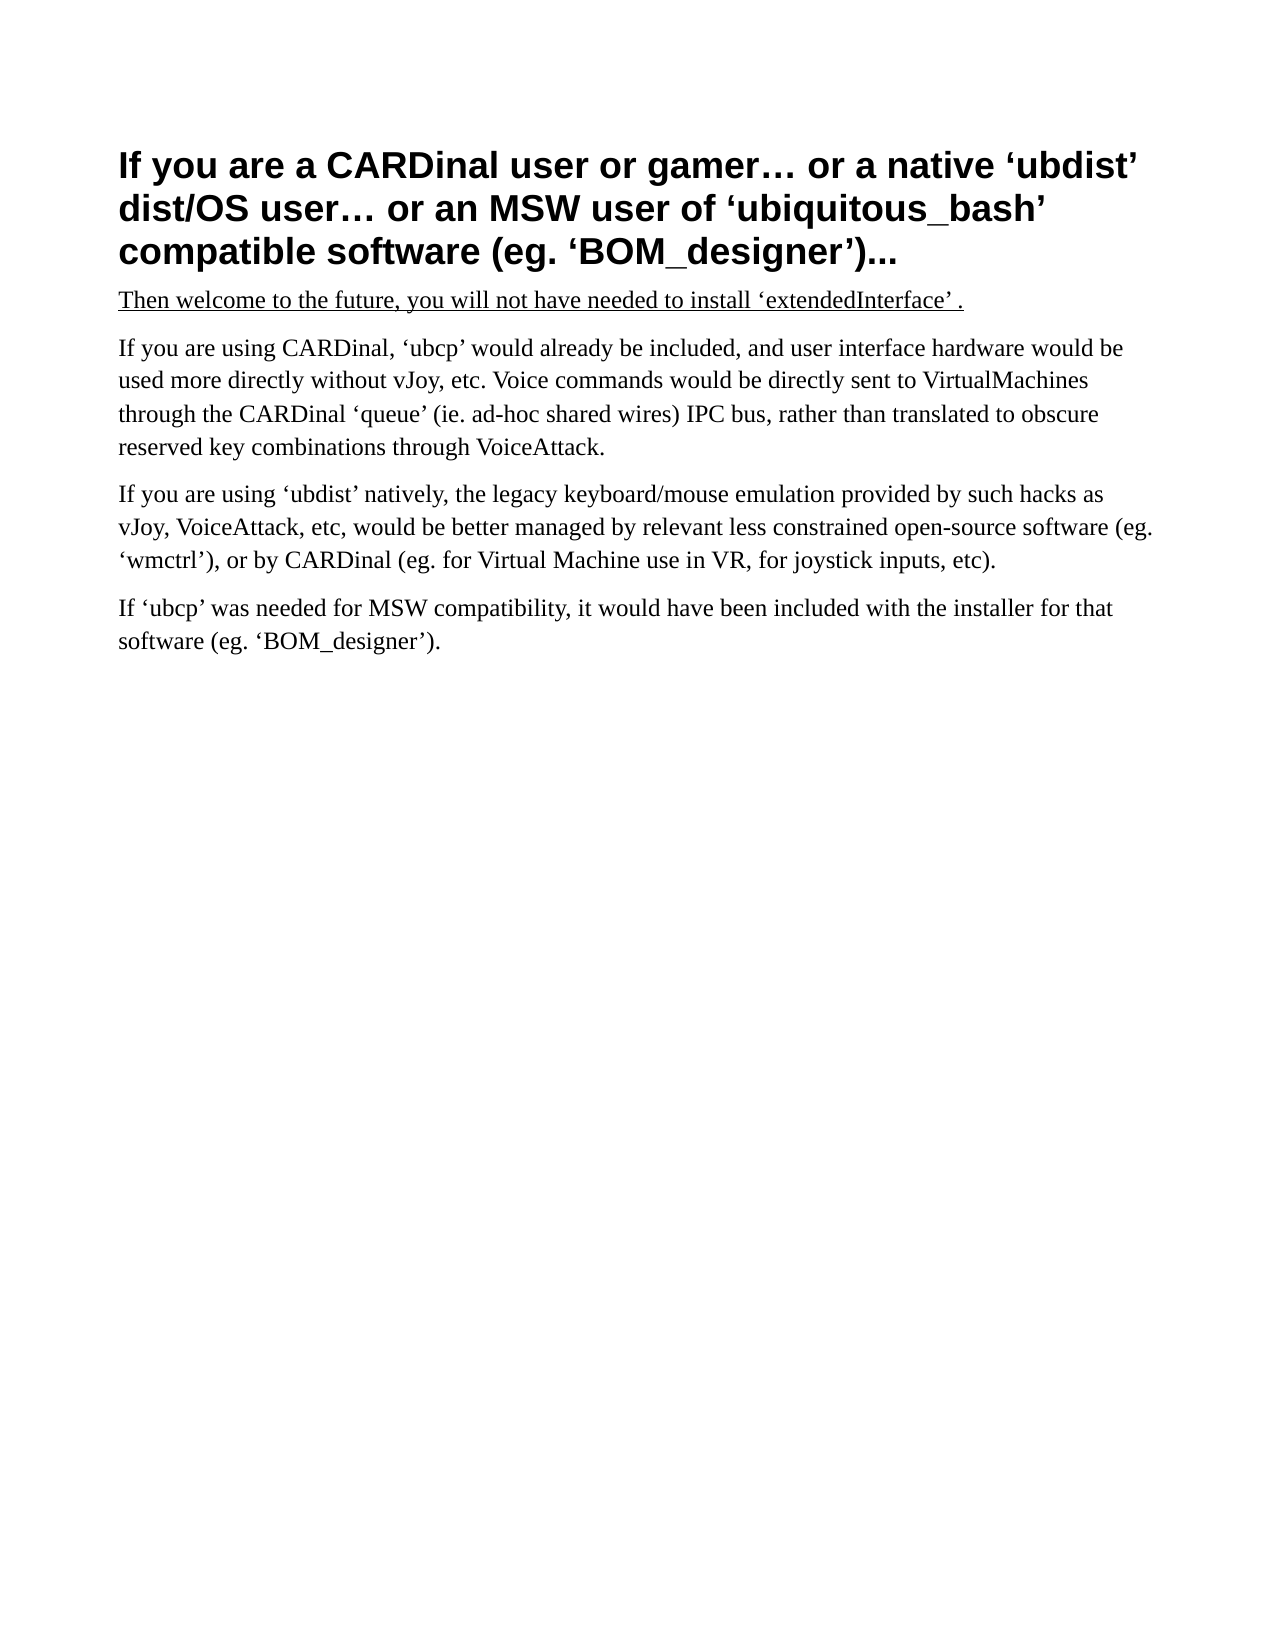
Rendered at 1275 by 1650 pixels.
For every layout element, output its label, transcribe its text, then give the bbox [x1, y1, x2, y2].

text Then welcome to the future, you will not have needed to install ‘extendedInterface’ . [118, 285, 1157, 314]
subtitle If you are a CARDinal user or gamer… or a native ‘ubdist’ dist/OS user… or an MSW user of ‘ubiquitous_bash’ compatible software (eg. ‘BOM_designer’)... [118, 143, 1157, 272]
text If ‘ubcp’ was needed for MSW compatibility, it would have been included with the installer for that software (eg. ‘BOM_designer’). [118, 593, 1157, 655]
text If you are using CARDinal, ‘ubcp’ would already be included, and user interface hardware would be used more directly without vJoy, etc. Voice commands would be directly sent to VirtualMachines through the CARDinal ‘queue’ (ie. ad-hoc shared wires) IPC bus, rather than translated to obscure reserved key combinations through VoiceAttack. [118, 333, 1157, 460]
text If you are using ‘ubdist’ natively, the legacy keyboard/mouse emulation provided by such hacks as vJoy, VoiceAttack, etc, would be better managed by relevant less constrained open-source software (eg. ‘wmctrl’), or by CARDinal (eg. for Virtual Machine use in VR, for joystick inputs, etc). [118, 479, 1157, 574]
